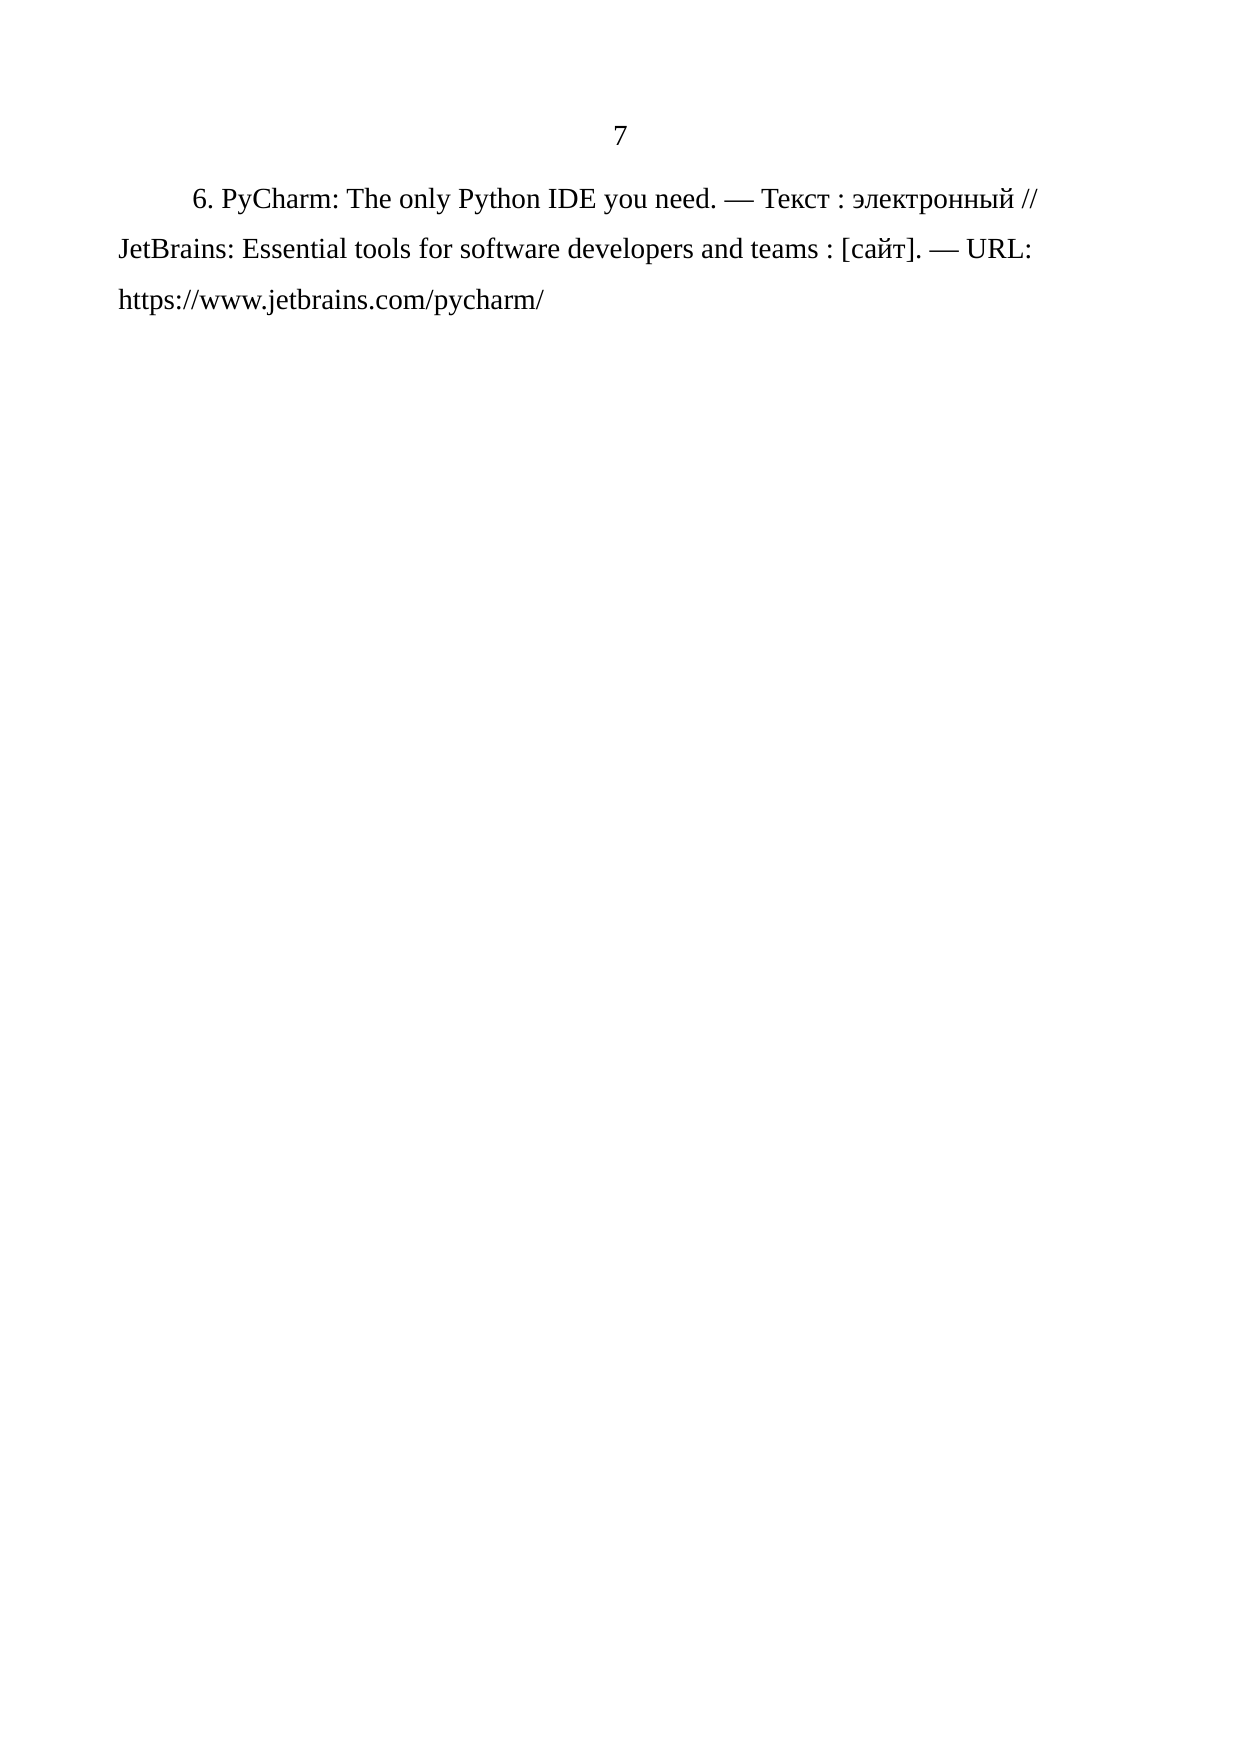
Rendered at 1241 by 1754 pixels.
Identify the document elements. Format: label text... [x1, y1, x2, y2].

list PyCharm: The only Python IDE you need. — Текст : электронный // JetBrains: Essential tools for software developers and teams : [сайт]. — URL: https://www.jetbrains.com/pycharm/ [118, 181, 1122, 315]
